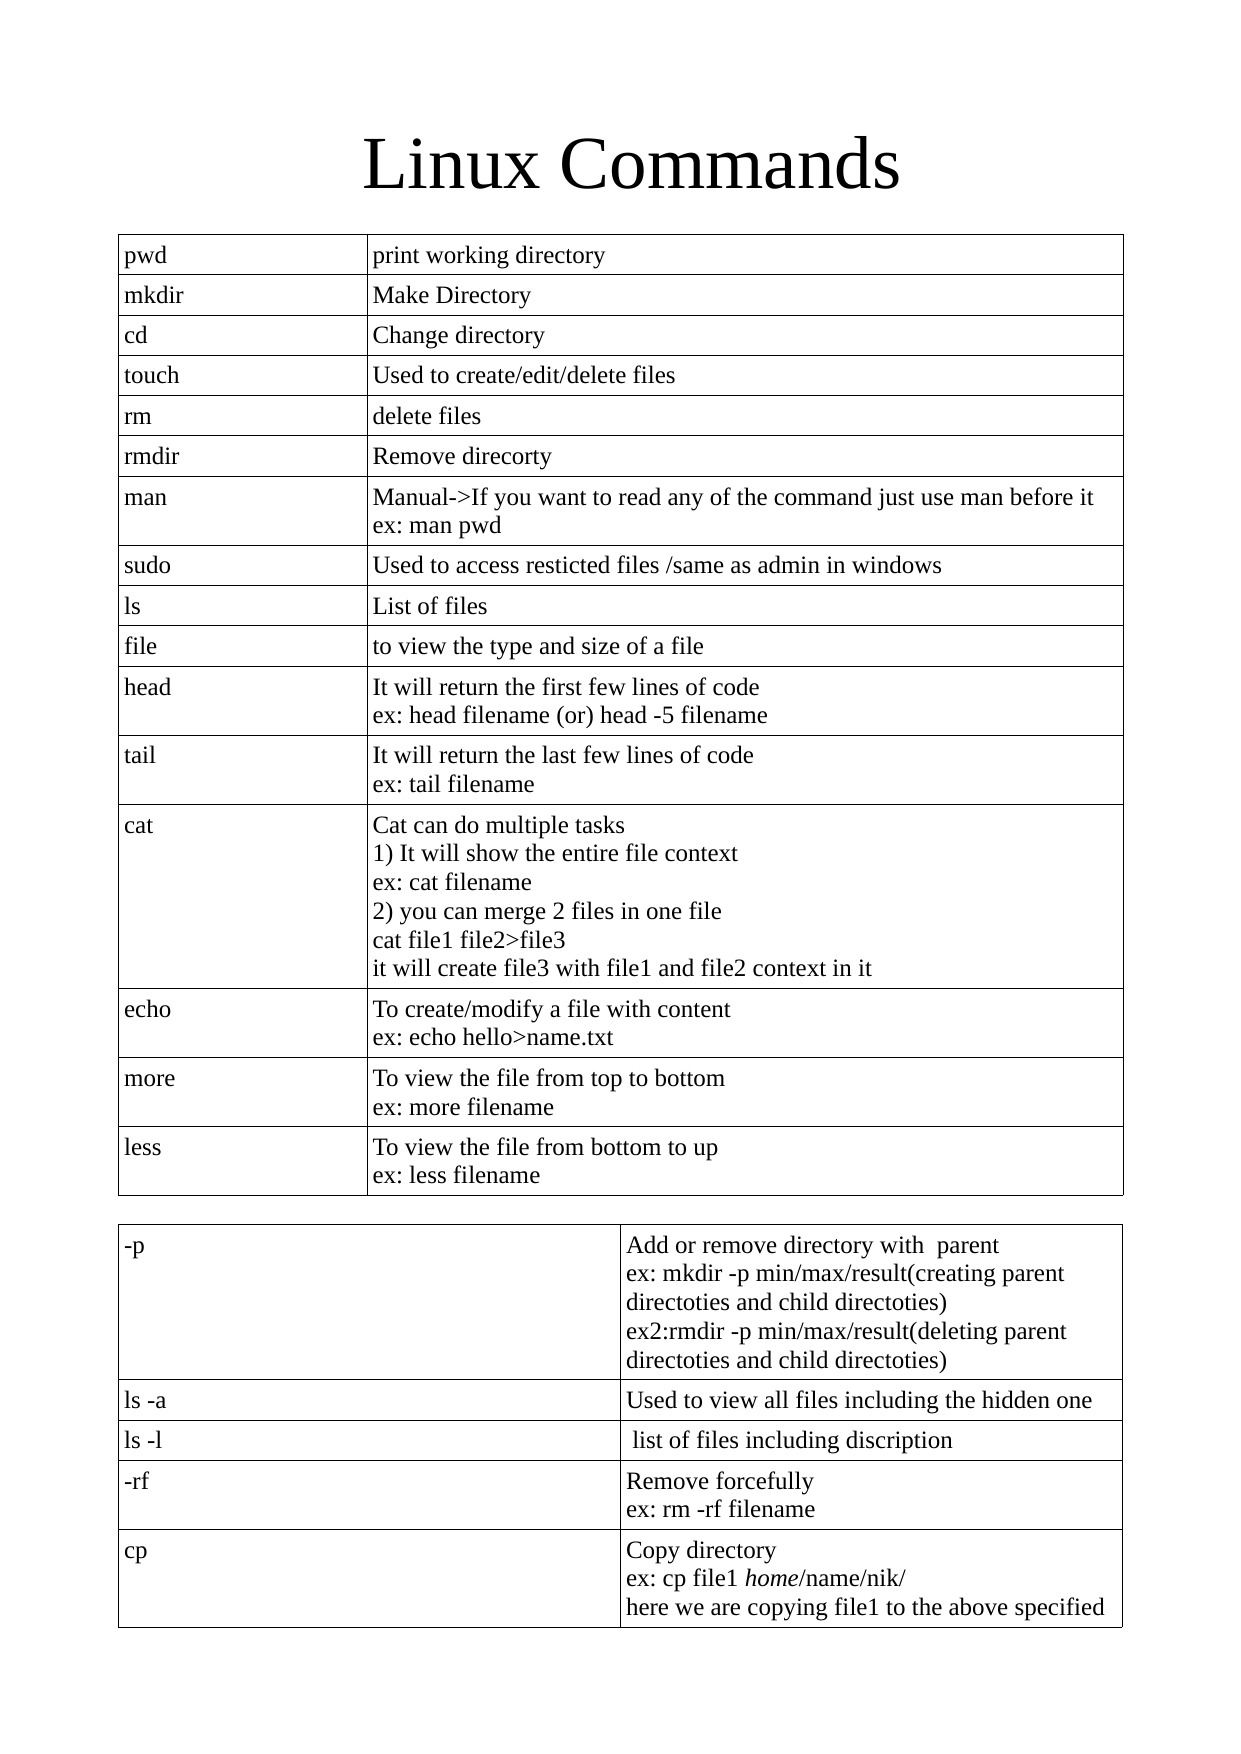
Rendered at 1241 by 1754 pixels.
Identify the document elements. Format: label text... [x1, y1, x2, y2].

table_cell man [119, 477, 367, 545]
table_cell ls -l [119, 1421, 620, 1460]
table_cell tail [119, 736, 367, 804]
table_cell ls [119, 586, 367, 625]
table_cell Make Directory [368, 275, 1123, 314]
table_cell -rf [119, 1461, 620, 1529]
table_cell Change directory [368, 316, 1123, 355]
table_cell cp [119, 1530, 620, 1627]
table_cell more [119, 1058, 367, 1126]
table_cell Used to view all files including the hidden one [621, 1380, 1122, 1419]
table_header print working directory [368, 235, 1123, 274]
table_cell Cat can do multiple tasks 1) It will show the entire file context ex: cat filename 2) you can merge 2 files in one file cat file1 file2>file3 it will create file3 with file1 and file2 context in it [368, 805, 1123, 988]
table_header -p [119, 1225, 620, 1379]
table_cell It will return the last few lines of code ex: tail filename [368, 736, 1123, 804]
table_cell It will return the first few lines of code ex: head filename (or) head -5 filename [368, 667, 1123, 735]
table_cell rm [119, 396, 367, 435]
table_cell cat [119, 805, 367, 988]
table_cell rmdir [119, 436, 367, 476]
table_cell list of files including discription [621, 1421, 1122, 1460]
table_cell To view the file from bottom to up ex: less filename [368, 1127, 1123, 1195]
table_cell Remove direcorty [368, 436, 1123, 476]
table_cell head [119, 667, 367, 735]
table_cell cd [119, 316, 367, 355]
table_cell delete files [368, 396, 1123, 435]
table_header pwd [119, 235, 367, 274]
table_cell To view the file from top to bottom ex: more filename [368, 1058, 1123, 1126]
table_cell mkdir [119, 275, 367, 314]
table_cell ls -a [119, 1380, 620, 1419]
table_cell Used to create/edit/delete files [368, 356, 1123, 395]
table_cell Remove forcefully ex: rm -rf filename [621, 1461, 1122, 1529]
table_cell sudo [119, 546, 367, 585]
table_cell less [119, 1127, 367, 1195]
table_cell touch [119, 356, 367, 395]
table_header Add or remove directory with parent ex: mkdir -p min/max/result(creating parent directoties and child directoties) ex2:rmdir -p min/max/result(deleting parent directoties and child directoties) [621, 1225, 1122, 1379]
table_cell Copy directory ex: cp file1 home/name/nik/ here we are copying file1 to the above specified [621, 1530, 1122, 1627]
table_cell file [119, 626, 367, 666]
table_cell To create/modify a file with content ex: echo hello>name.txt [368, 989, 1123, 1057]
table_cell echo [119, 989, 367, 1057]
table_cell Manual->If you want to read any of the command just use man before it ex: man pwd [368, 477, 1123, 545]
table_cell Used to access resticted files /same as admin in windows [368, 546, 1123, 585]
table_cell to view the type and size of a file [368, 626, 1123, 666]
table_cell List of files [368, 586, 1123, 625]
